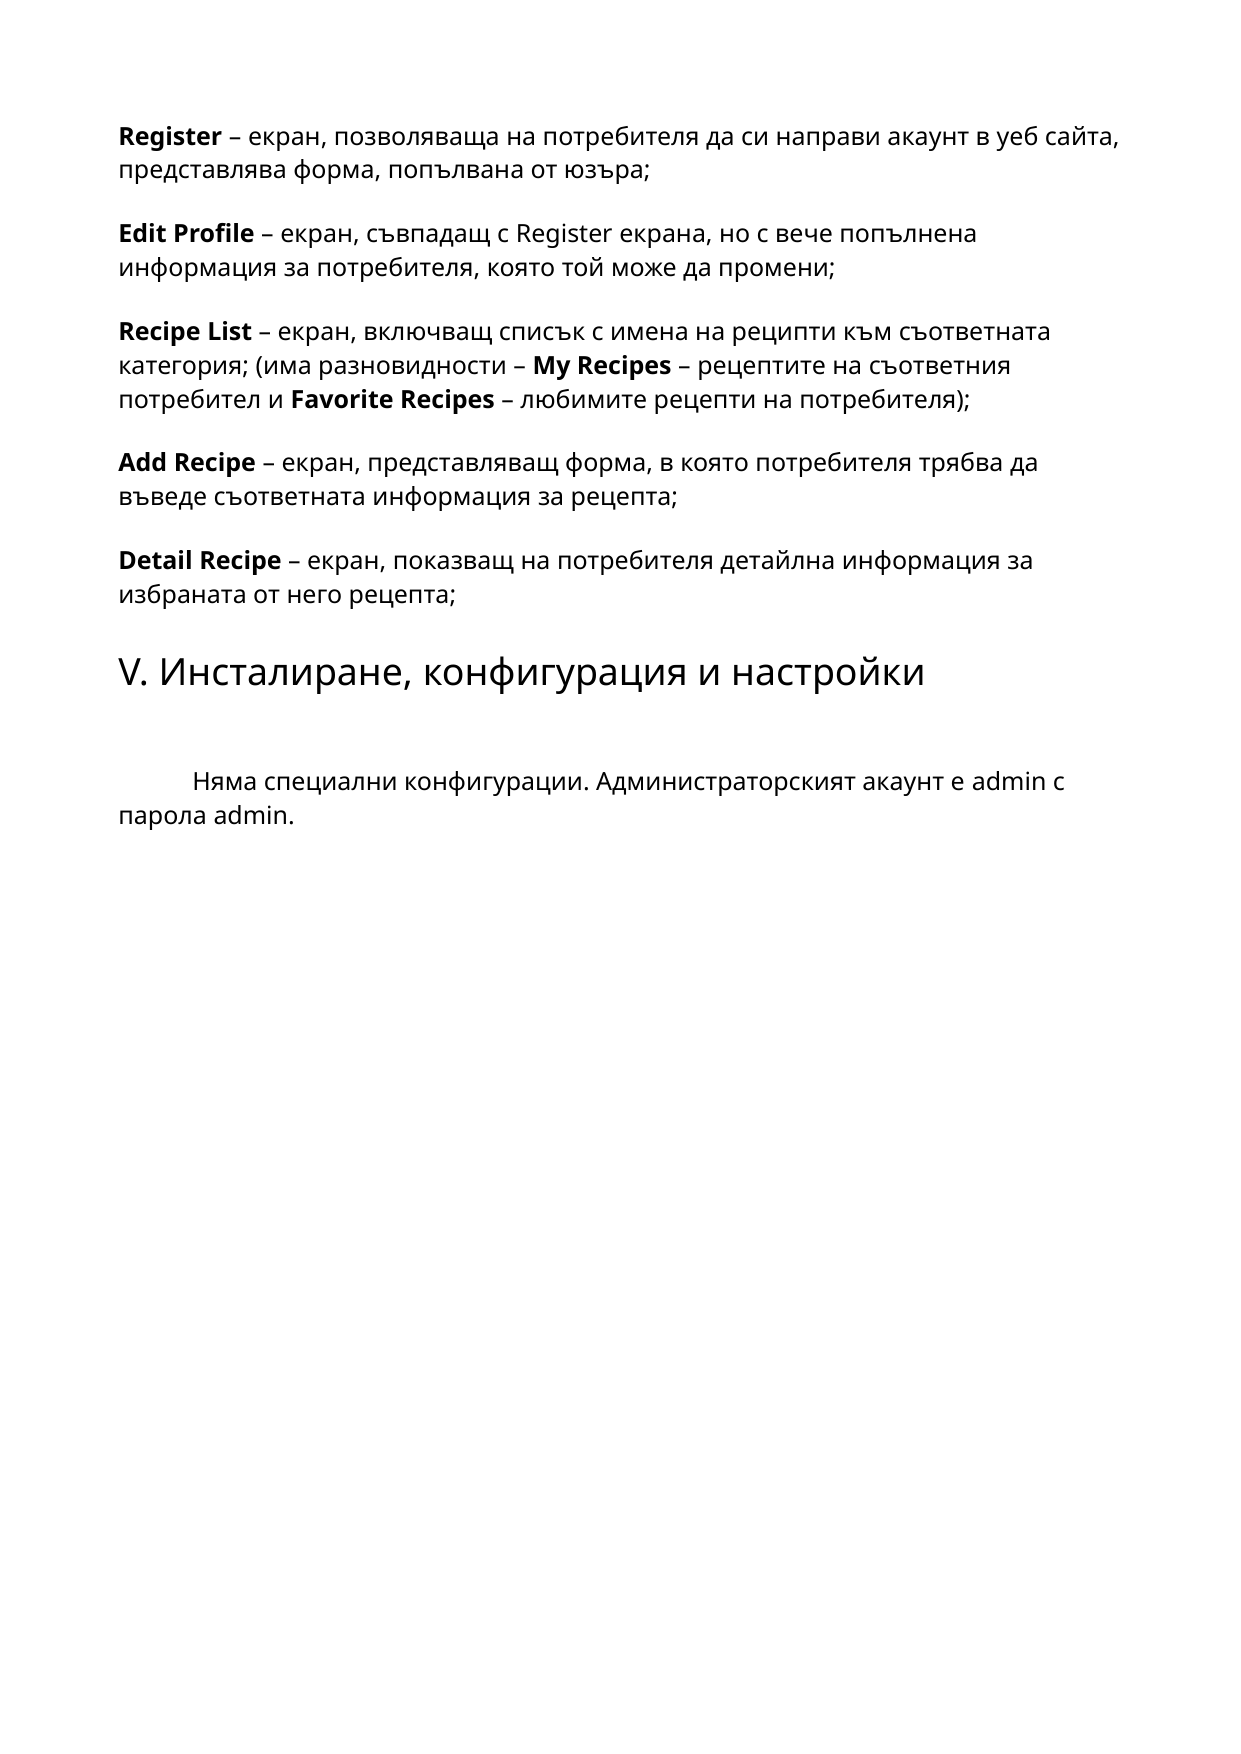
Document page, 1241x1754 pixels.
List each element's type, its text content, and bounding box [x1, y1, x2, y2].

list Няма специални конфигурации. Администраторският акаунт е admin с парола admin. [118, 764, 1122, 832]
text Register – екран, позволяваща на потребителя да си направи акаунт в уеб сайта, представлява форма, попълвана от юзъра; [118, 118, 1122, 186]
text Detail Recipe – екран, показващ на потребителя детайлна информация за избраната от него рецепта; [118, 543, 1122, 611]
text Add Recipe – екран, представляващ форма, в която потребителя трябва да въведе съответната информация за рецепта; [118, 445, 1122, 513]
text Recipe List – екран, включващ списък с имена на реципти към съответната категория; (има разновидности – My Recipes – рецептите на съответния потребител и Favorite Recipes – любимите рецепти на потребителя); [118, 313, 1122, 416]
text Edit Profile – екран, съвпадащ с Register екрана, но с вече попълнена информация за потребителя, която той може да промени; [118, 216, 1122, 284]
list V. Инсталиране, конфигурация и настройки [118, 645, 1122, 696]
